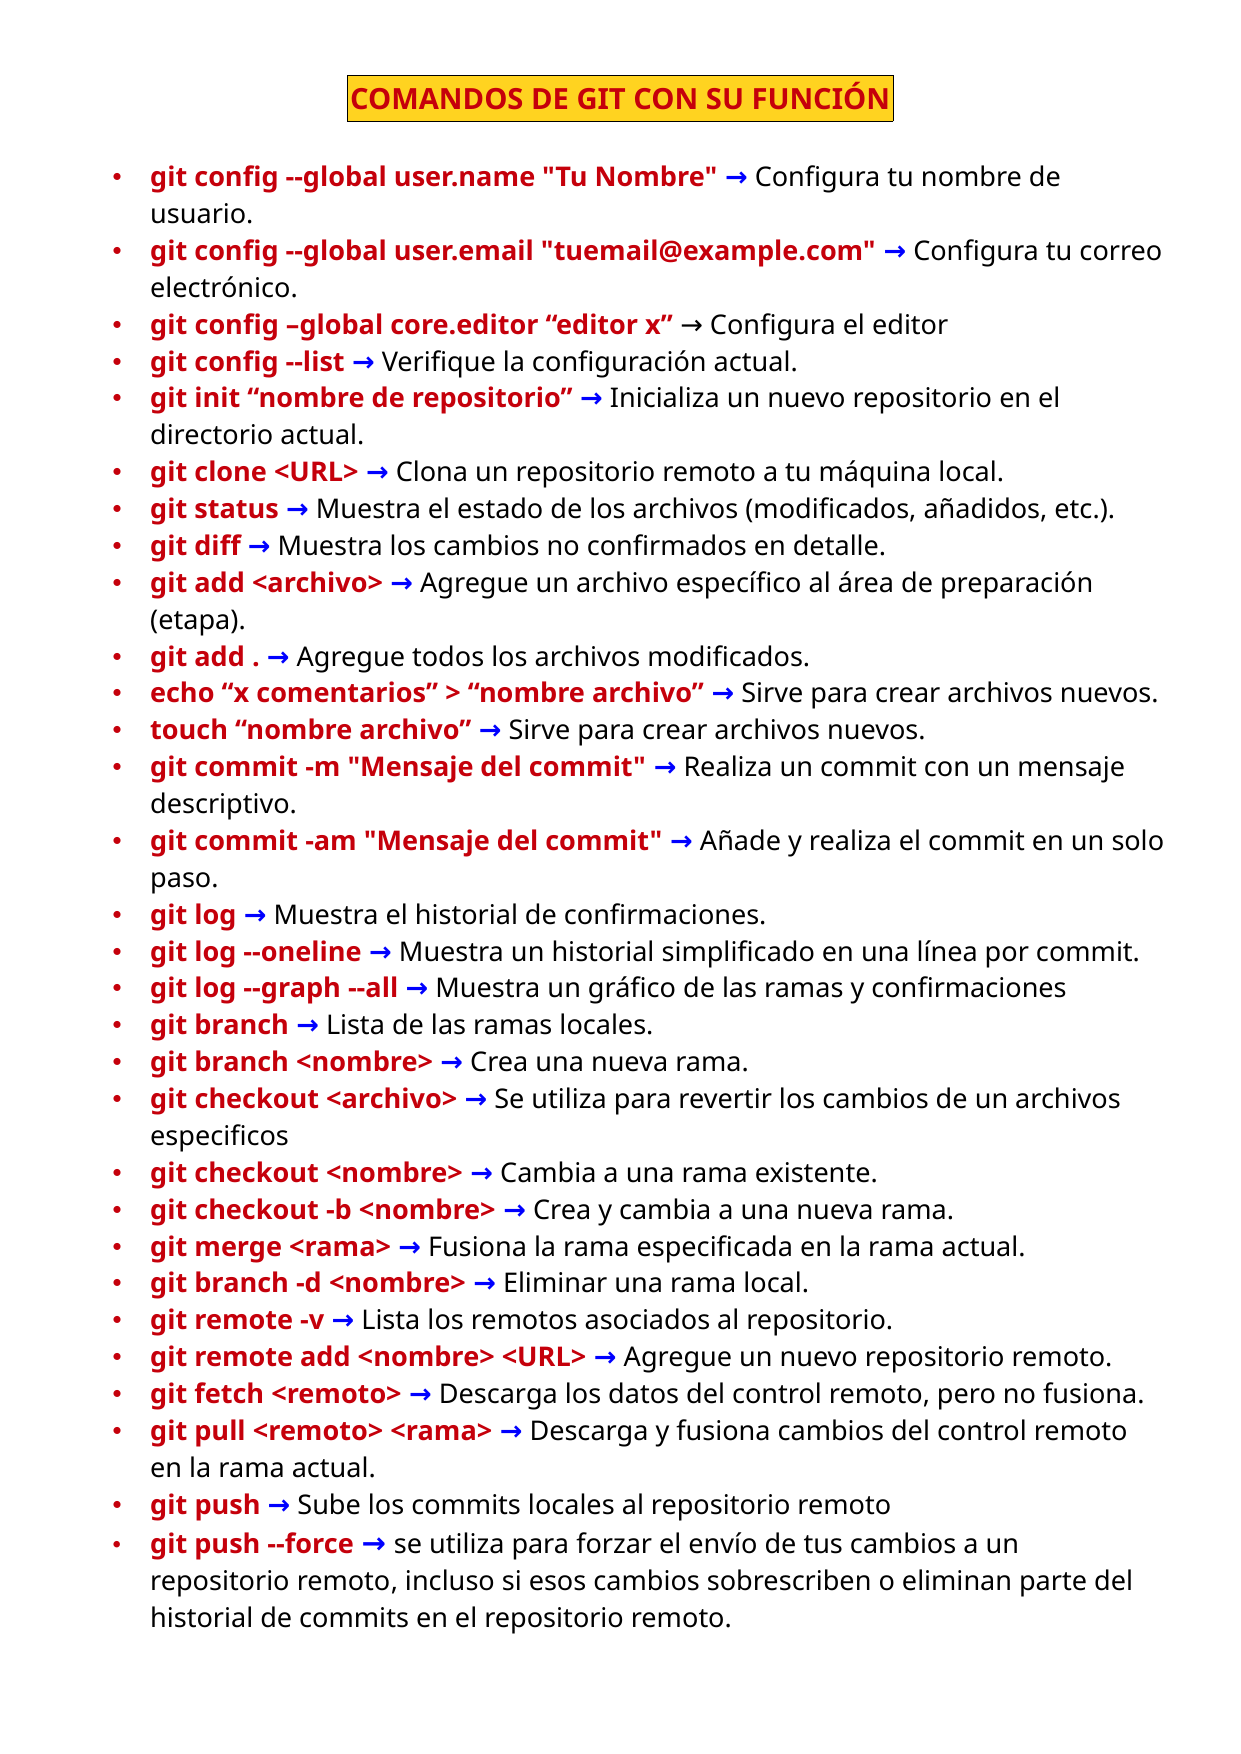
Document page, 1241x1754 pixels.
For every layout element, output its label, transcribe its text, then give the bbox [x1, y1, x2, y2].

list git branch <nombre> → Crea una nueva rama. [112, 1043, 1165, 1079]
list git checkout -b <nombre> → Crea y cambia a una nueva rama. [112, 1190, 1165, 1227]
list git checkout <archivo> → Se utiliza para revertir los cambios de un archivos especificos [112, 1079, 1165, 1153]
list git log --graph --all → Muestra un gráfico de las ramas y confirmaciones [112, 969, 1165, 1006]
list echo “x comentarios” > “nombre archivo” → Sirve para crear archivos nuevos. [112, 674, 1165, 711]
text [894, 75, 1165, 121]
list git config --global user.name "Tu Nombre" → Configura tu nombre de usuario. [112, 158, 1165, 231]
list git pull <remoto> <rama> → Descarga y fusiona cambios del control remoto en la rama actual. [112, 1411, 1165, 1485]
list git diff → Muestra los cambios no confirmados en detalle. [112, 526, 1165, 563]
list git log --oneline → Muestra un historial simplificado en una línea por commit. [112, 932, 1165, 969]
list git push → Sube los commits locales al repositorio remoto [112, 1485, 1165, 1522]
list git init “nombre de repositorio” → Inicializa un nuevo repositorio en el directorio actual. [112, 379, 1165, 453]
list git config –global core.editor “editor x” → Configura el editor [112, 305, 1165, 342]
list git add . → Agregue todos los archivos modificados. [112, 637, 1165, 674]
text COMANDOS DE GIT CON SU FUNCIÓN [348, 76, 893, 121]
list touch “nombre archivo” → Sirve para crear archivos nuevos. [112, 711, 1165, 748]
list git add <archivo> → Agregue un archivo específico al área de preparación (etapa). [112, 563, 1165, 637]
list git status → Muestra el estado de los archivos (modificados, añadidos, etc.). [112, 489, 1165, 526]
list git remote -v → Lista los remotos asociados al repositorio. [112, 1301, 1165, 1338]
list git log → Muestra el historial de confirmaciones. [112, 895, 1165, 932]
list git config --list → Verifique la configuración actual. [112, 342, 1165, 379]
list git commit -am "Mensaje del commit" → Añade y realiza el commit en un solo paso. [112, 821, 1165, 895]
list git clone <URL> → Clona un repositorio remoto a tu máquina local. [112, 453, 1165, 489]
list git branch → Lista de las ramas locales. [112, 1006, 1165, 1043]
list git fetch <remoto> → Descarga los datos del control remoto, pero no fusiona. [112, 1374, 1165, 1411]
list git commit -m "Mensaje del commit" → Realiza un commit con un mensaje descriptivo. [112, 748, 1165, 821]
list git branch -d <nombre> → Eliminar una rama local. [112, 1264, 1165, 1301]
list git config --global user.email "tuemail@example.com" → Configura tu correo electrónico. [112, 231, 1165, 305]
list git remote add <nombre> <URL> → Agregue un nuevo repositorio remoto. [112, 1338, 1165, 1374]
list git checkout <nombre> → Cambia a una rama existente. [112, 1153, 1165, 1190]
list git merge <rama> → Fusiona la rama especificada en la rama actual. [112, 1227, 1165, 1264]
list git push --force → se utiliza para forzar el envío de tus cambios a un repositorio remoto, incluso si esos cambios sobrescriben o eliminan parte del historial de commits en el repositorio remoto. [112, 1522, 1165, 1635]
text [75, 75, 347, 121]
